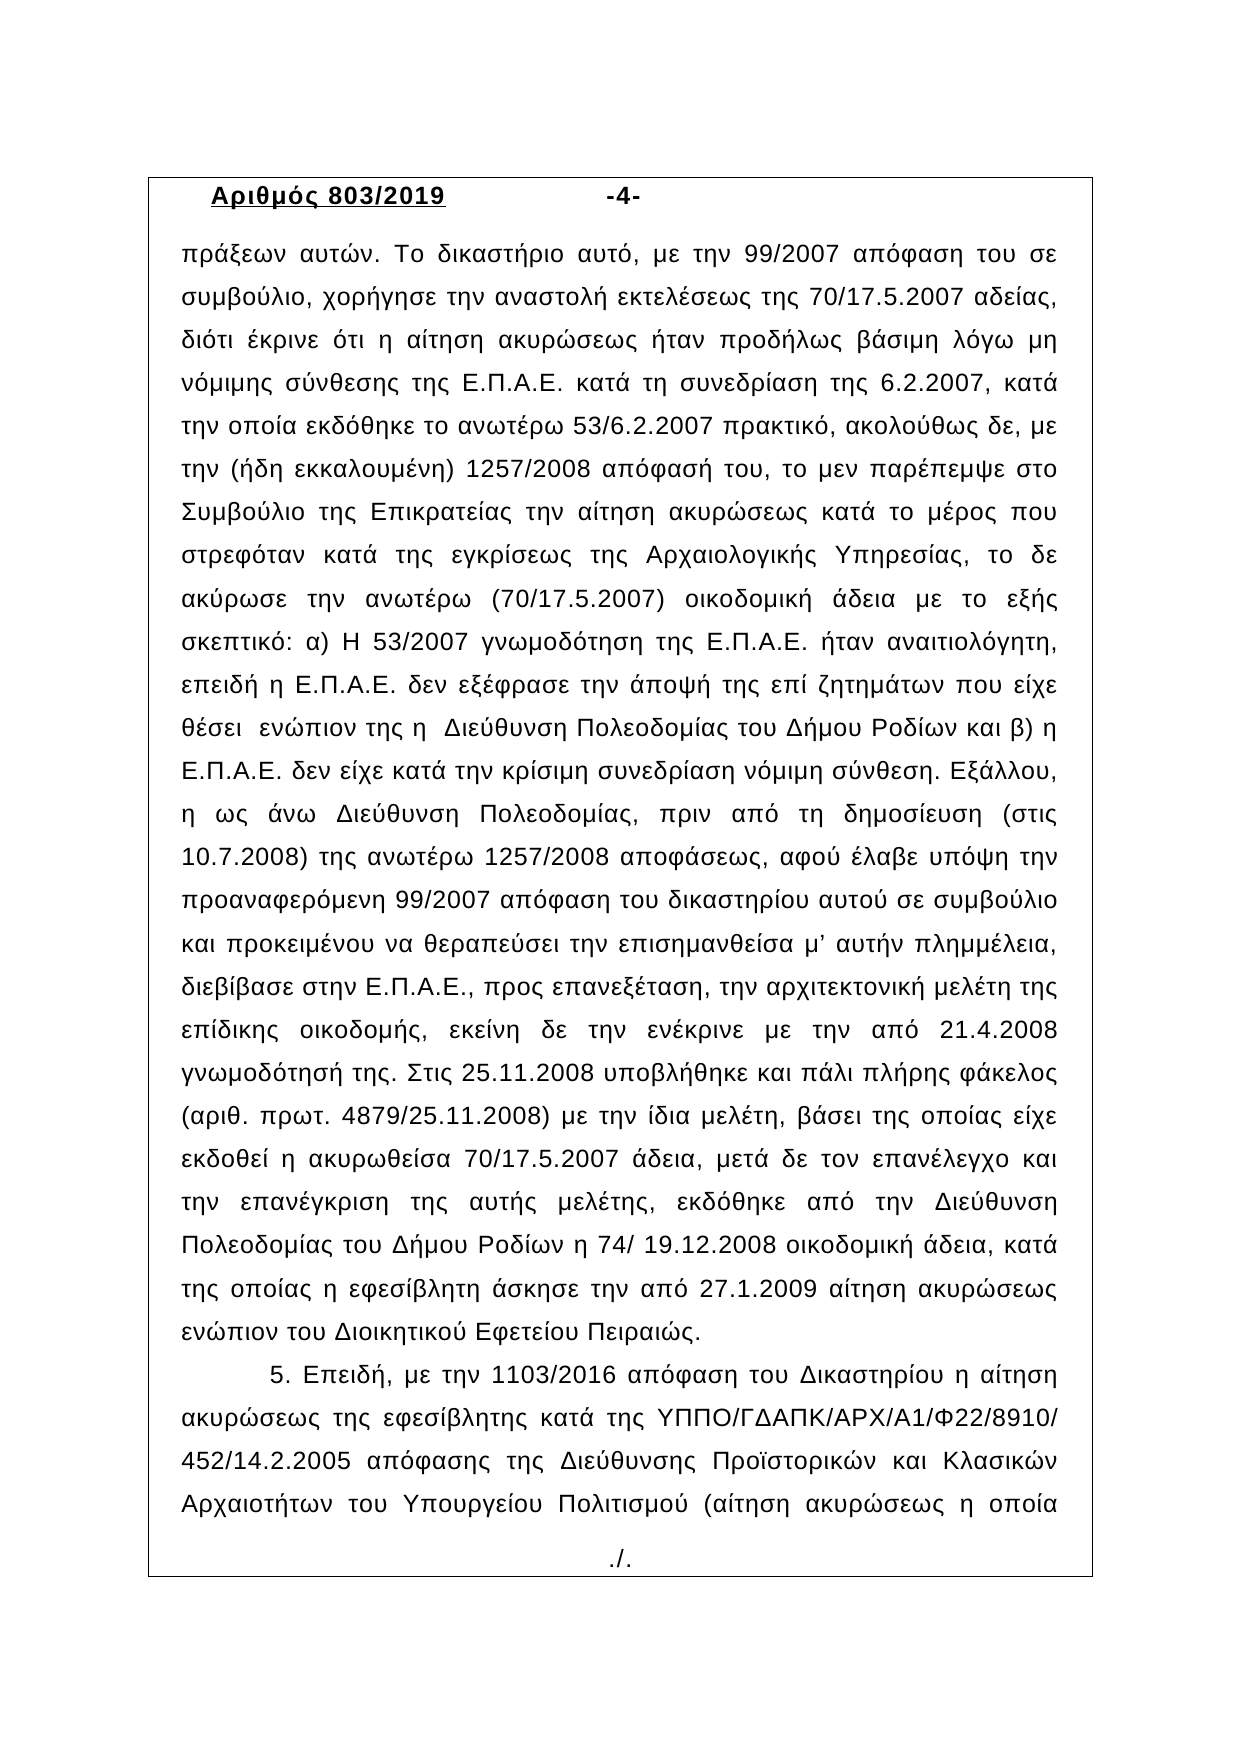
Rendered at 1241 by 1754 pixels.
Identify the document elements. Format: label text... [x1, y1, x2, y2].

text 5. Επειδή, με την 1103/2016 απόφαση του Δικαστηρίου η αίτηση ακυρώσεως της εφεσίβλητης κατά της ΥΠΠΟ/ΓΔΑΠΚ/ΑΡΧ/Α1/Φ22/8910/ 452/14.2.2005 απόφασης της Διεύθυνσης Προϊστορικών και Κλασικών Αρχαιοτήτων του Υπουργείου Πολιτισμού (αίτηση ακυρώσεως η οποία [181, 1360, 1059, 1518]
text πράξεων αυτών. Το δικαστήριο αυτό, με την 99/2007 απόφαση του σε συμβούλιο, χορήγησε την αναστολή εκτελέσεως της 70/17.5.2007 αδείας, διότι έκρινε ότι η αίτηση ακυρώσεως ήταν προδήλως βάσιμη λόγω μη νόμιμης σύνθεσης της Ε.Π.Α.Ε. κατά τη συνεδρίαση της 6.2.2007, κατά την οποία εκδόθηκε το ανωτέρω 53/6.2.2007 πρακτικό, ακολούθως δε, με την (ήδη εκκαλουμένη) 1257/2008 απόφασή του, το μεν παρέπεμψε στο Συμβούλιο της Επικρατείας την αίτηση ακυρώσεως κατά το μέρος που στρεφόταν κατά της εγκρίσεως της Αρχαιολογικής Υπηρεσίας, το δε ακύρωσε την ανωτέρω (70/17.5.2007) οικοδομική άδεια με το εξής σκεπτικό: α) Η 53/2007 γνωμοδότηση της Ε.Π.Α.Ε. ήταν αναιτιολόγητη, επειδή η Ε.Π.Α.Ε. δεν εξέφρασε την άποψή της επί ζητημάτων που είχε θέσει ενώπιον της η Διεύθυνση Πολεοδομίας του Δήμου Ροδίων και β) η Ε.Π.Α.Ε. δεν είχε κατά την κρίσιμη συνεδρίαση νόμιμη σύνθεση. Εξάλλου, η ως άνω Διεύθυνση Πολεοδομίας, πριν από τη δημοσίευση (στις 10.7.2008) της ανωτέρω 1257/2008 αποφάσεως, αφού έλαβε υπόψη την προαναφερόμενη 99/2007 απόφαση του δικαστηρίου αυτού σε συμβούλιο και προκειμένου να θεραπεύσει την επισημανθείσα μ’ αυτήν πλημμέλεια, διεβίβασε στην Ε.Π.Α.Ε., προς επανεξέταση, την αρχιτεκτονική μελέτη της επίδικης οικοδομής, εκείνη δε την ενέκρινε με την από 21.4.2008 γνωμοδότησή της. Στις 25.11.2008 υποβλήθηκε και πάλι πλήρης φάκελος (αριθ. πρωτ. 4879/25.11.2008) με την ίδια μελέτη, βάσει της οποίας είχε εκδοθεί η ακυρωθείσα 70/17.5.2007 άδεια, μετά δε τον επανέλεγχο και την επανέγκριση της αυτής μελέτης, εκδόθηκε από την Διεύθυνση Πολεοδομίας του Δήμου Ροδίων η 74/ 19.12.2008 οικοδομική άδεια, κατά της οποίας η εφεσίβλητη άσκησε την από 27.1.2009 αίτηση ακυρώσεως ενώπιον του Διοικητικού Εφετείου Πειραιώς. [181, 239, 1059, 1346]
